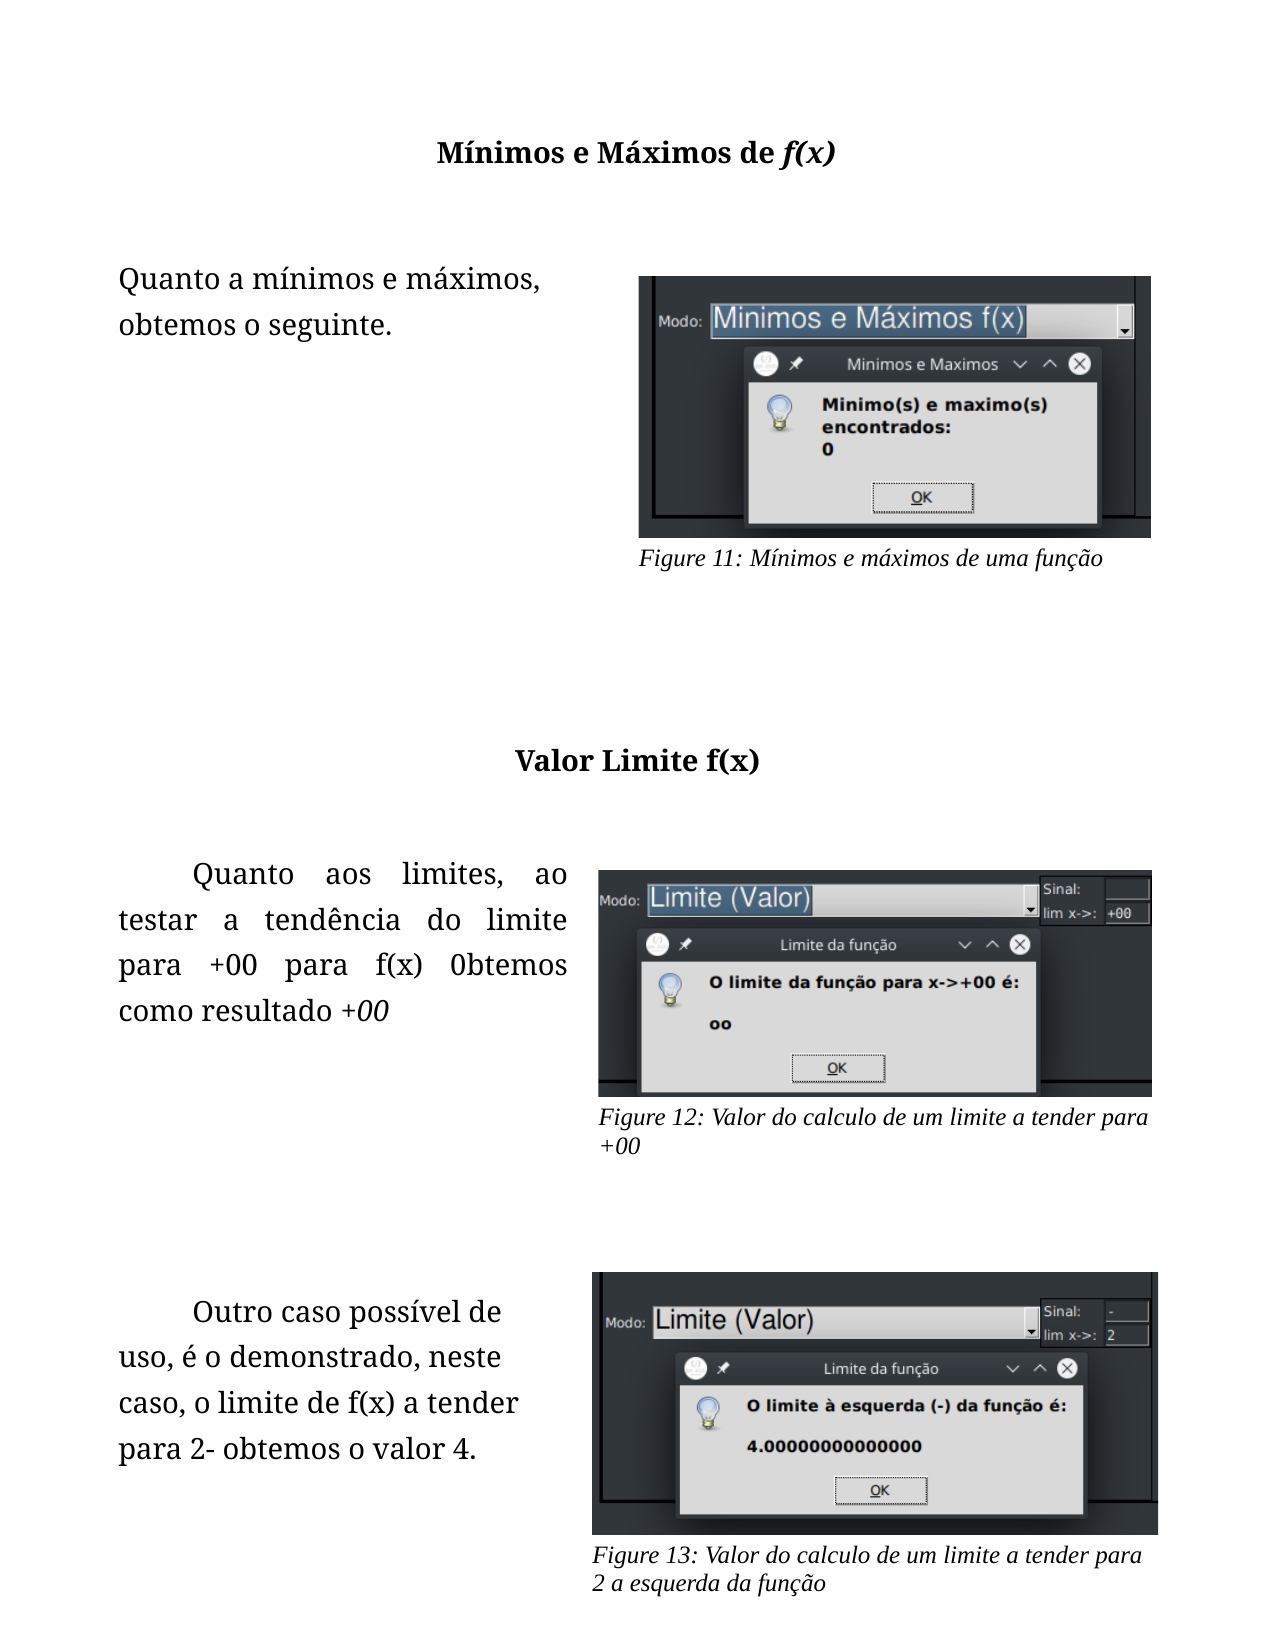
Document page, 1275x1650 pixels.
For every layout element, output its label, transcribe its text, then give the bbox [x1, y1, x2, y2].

picture [692, 450, 957, 538]
subtitle Quanto a mínimos e máximos, obtemos o seguinte. [118, 258, 1157, 624]
text Figure 13: Valor do calculo de um limite a tender para 2 a esquerda da função [592, 1272, 1158, 1597]
subtitle Mínimos e Máximos de f(x) [118, 133, 1157, 172]
text Figure 12: Valor do calculo de um limite a tender para +00 [598, 1097, 1152, 1160]
subtitle Outro caso possível de uso, é o demonstrado, neste caso, o limite de f(x) a tender para 2- obtemos o valor 4. [118, 1291, 562, 1468]
subtitle Valor Limite f(x) [118, 741, 1157, 780]
picture [660, 1450, 981, 1535]
text Figure 11: Mínimos e máximos de uma função [638, 277, 1151, 572]
picture [598, 870, 1152, 1097]
subtitle Quanto aos limites, ao testar a tendência do limite para +00 para f(x) 0btemos como resultado +00 [118, 853, 1157, 1160]
